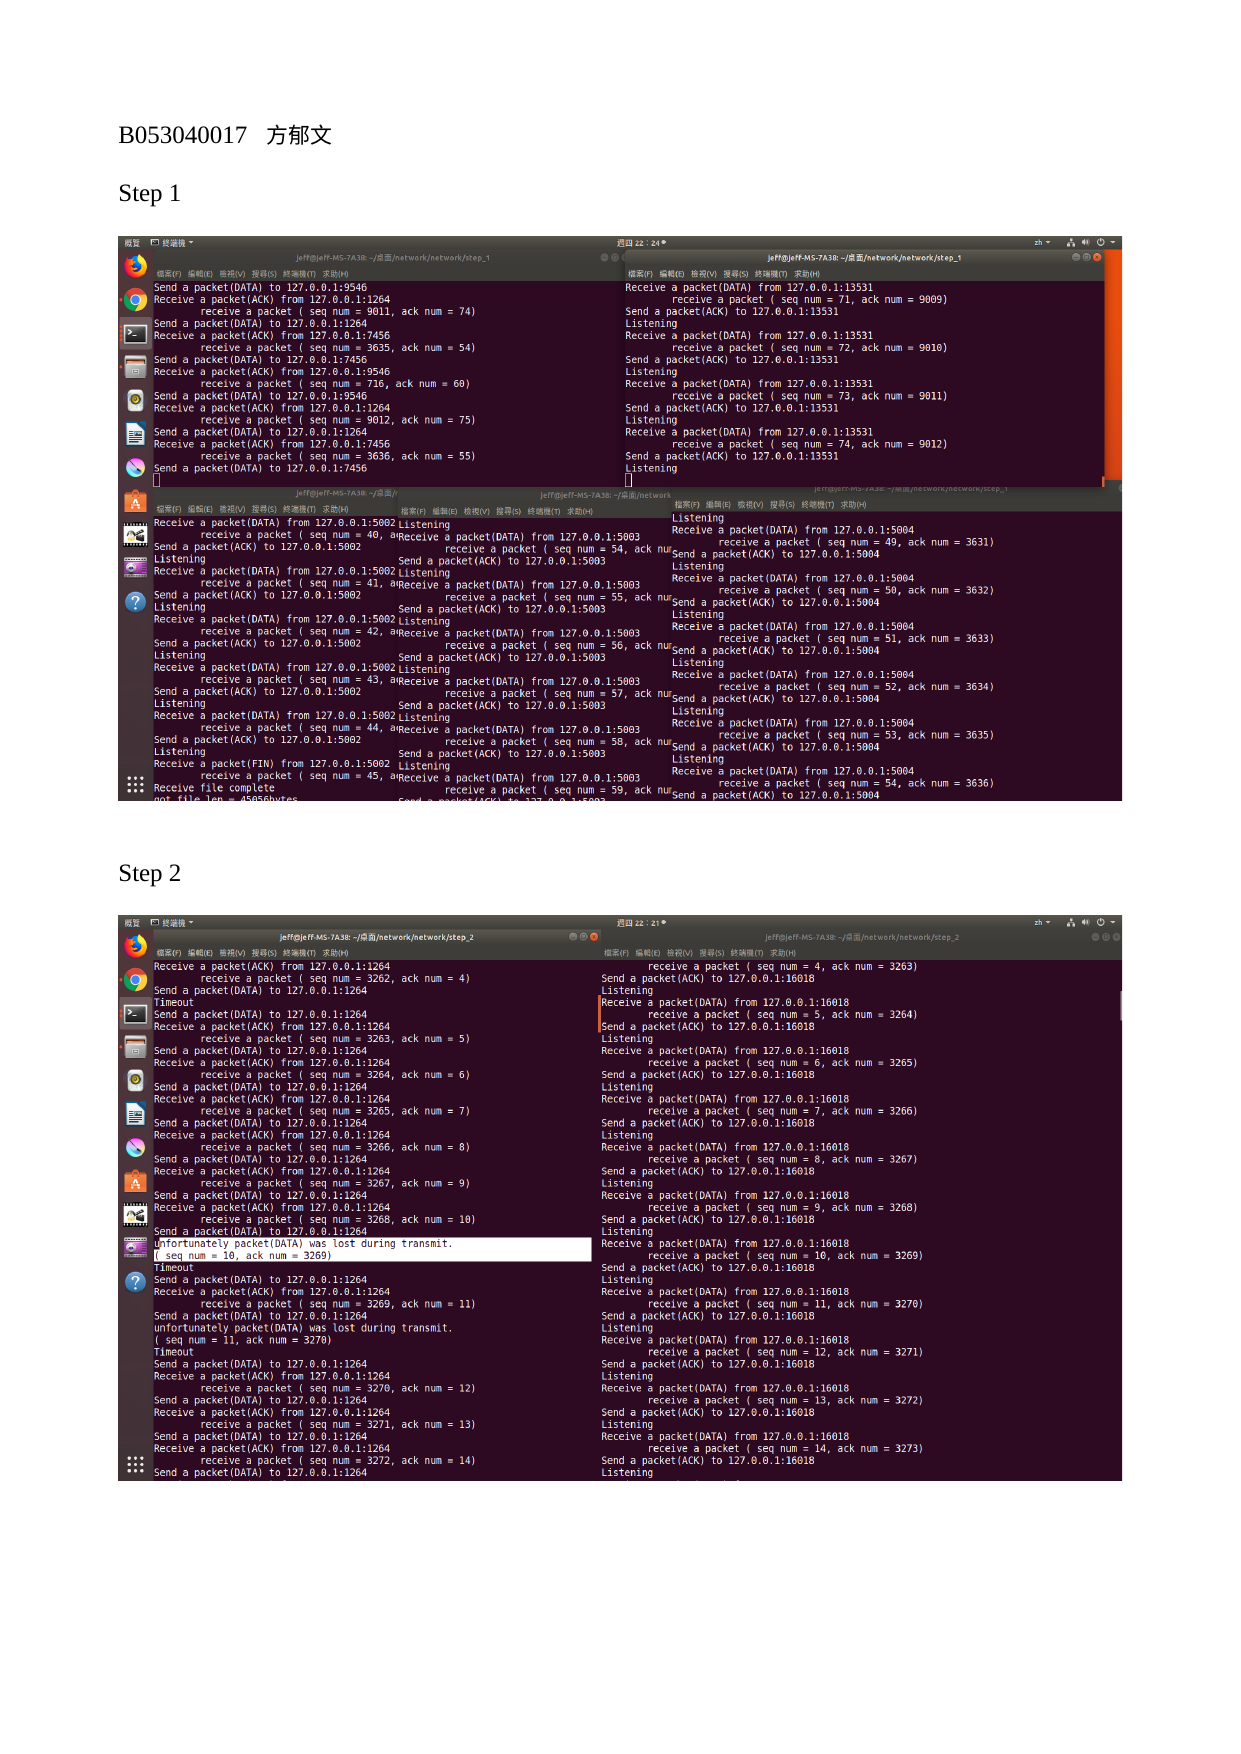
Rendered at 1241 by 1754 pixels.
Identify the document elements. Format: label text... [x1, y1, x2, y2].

text Step 2 [118, 858, 1122, 887]
picture [118, 915, 1123, 1481]
text B053040017 方郁文 [118, 118, 1122, 150]
text Step 1 [118, 178, 1122, 207]
picture [118, 236, 1123, 801]
